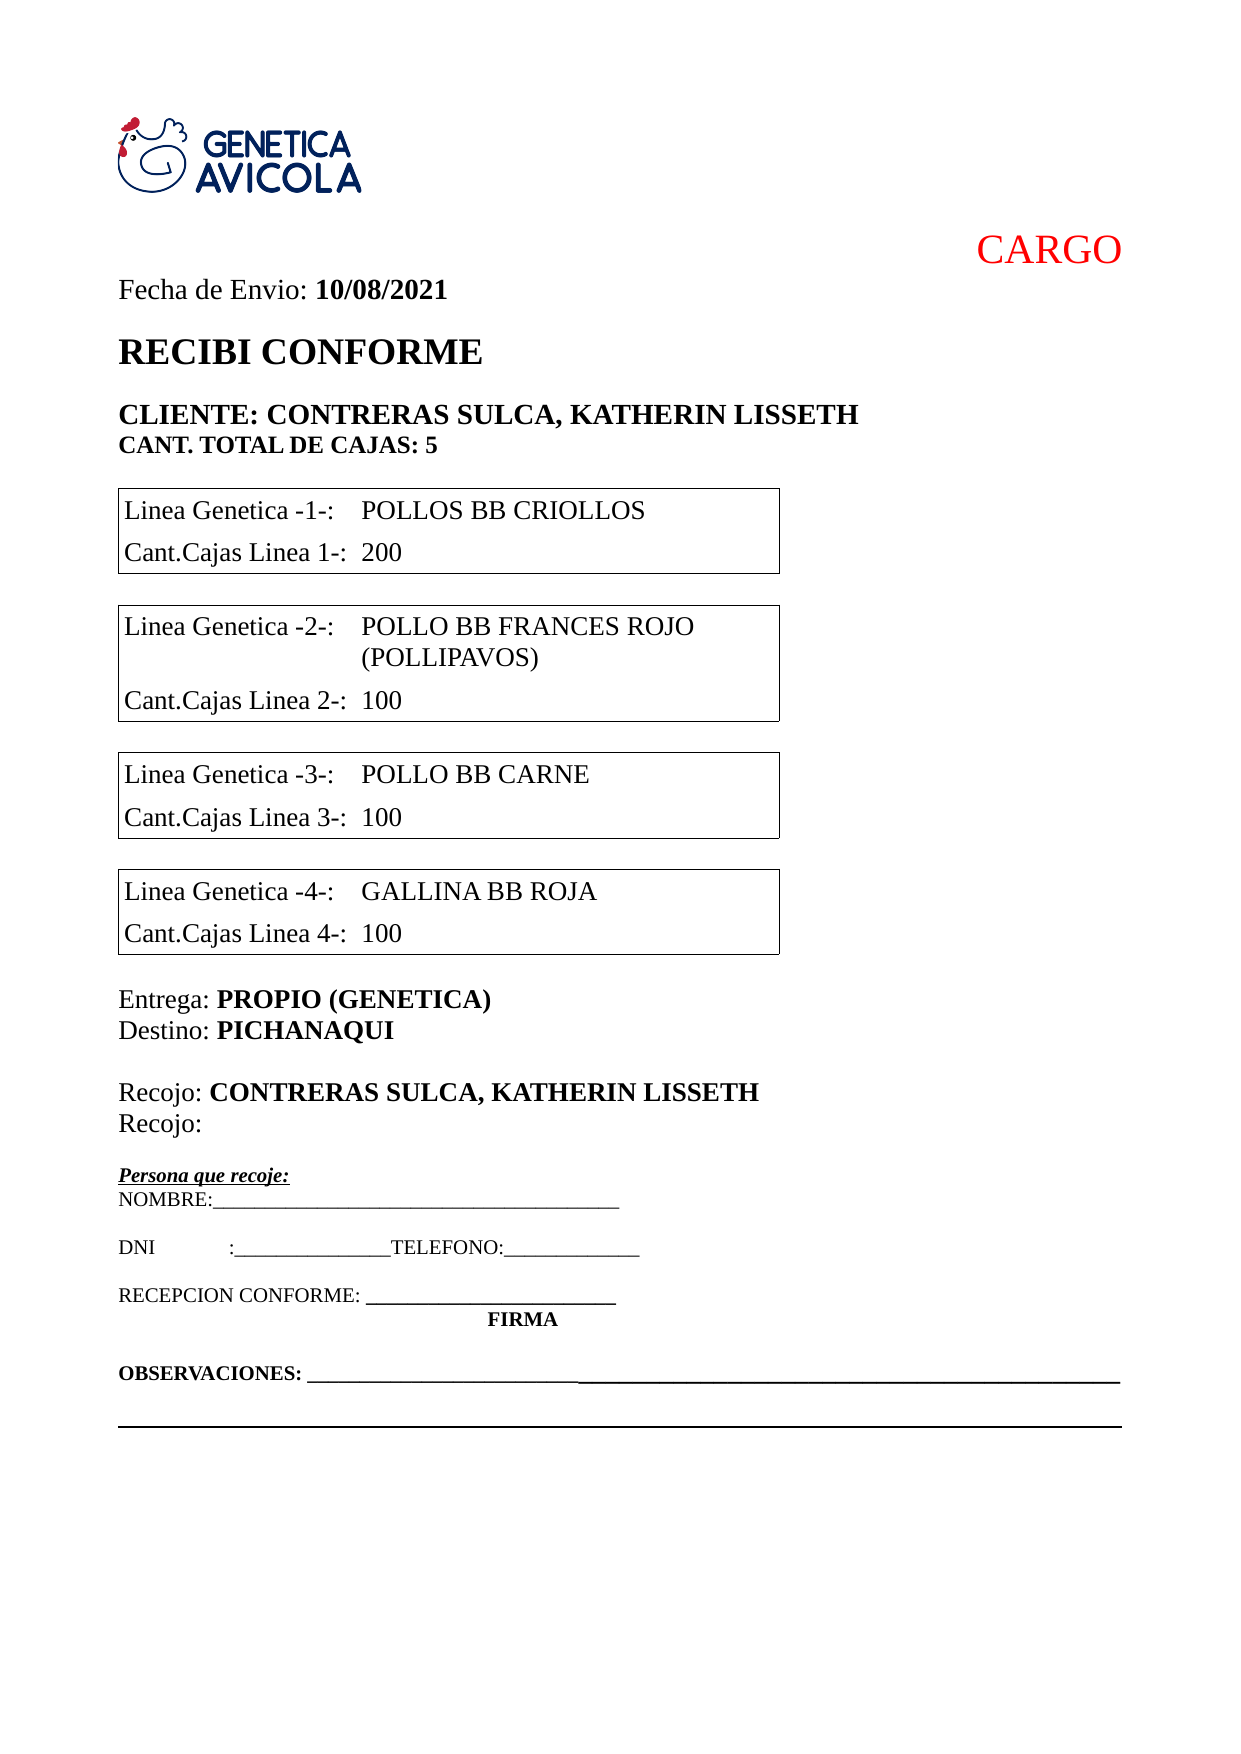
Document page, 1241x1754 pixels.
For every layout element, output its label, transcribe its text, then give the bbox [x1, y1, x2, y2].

text Fecha de Envio: 10/08/2021 [118, 272, 1122, 306]
table_cell Cant.Cajas Linea 2-: [119, 679, 356, 721]
picture [117, 117, 362, 193]
text RECIBI CONFORME [118, 330, 1122, 373]
text FIRMA [118, 1307, 1122, 1331]
table_cell Cant.Cajas Linea 4-: [119, 912, 356, 954]
text CANT. TOTAL DE CAJAS: 5 [118, 431, 1122, 459]
text Recojo: [118, 1108, 1122, 1139]
table_cell GALLINA BB ROJA [356, 870, 779, 912]
table_cell Linea Genetica -2-: [119, 606, 356, 678]
table_cell [118, 722, 356, 752]
table_cell [356, 722, 779, 752]
table_header POLLOS BB CRIOLLOS [356, 489, 779, 531]
table_cell Cant.Cajas Linea 1-: [119, 531, 356, 573]
table_header Linea Genetica -1-: [119, 489, 356, 531]
table_cell [356, 839, 779, 869]
text CARGO [118, 224, 1122, 272]
text Entrega: PROPIO (GENETICA) [118, 983, 1122, 1014]
table_cell 100 [356, 679, 779, 721]
table_cell [118, 574, 356, 604]
text DNI :_______________TELEFONO:_____________ [118, 1235, 1122, 1259]
table_cell 100 [356, 912, 779, 954]
table_cell Linea Genetica -4-: [119, 870, 356, 912]
table_cell 200 [356, 531, 779, 573]
table_cell Cant.Cajas Linea 3-: [119, 795, 356, 838]
text Destino: PICHANAQUI [118, 1014, 1122, 1045]
table_cell Linea Genetica -3-: [119, 753, 356, 795]
table_cell [118, 839, 356, 869]
text RECEPCION CONFORME: ________________________ [118, 1283, 1122, 1307]
table_cell [356, 574, 779, 604]
table_cell POLLO BB CARNE [356, 753, 779, 795]
table_cell 100 [356, 795, 779, 838]
text NOMBRE:_______________________________________ [118, 1187, 1122, 1211]
text OBSERVACIONES: __________________________________________________________________ [118, 1355, 1122, 1386]
table_cell POLLO BB FRANCES ROJO (POLLIPAVOS) [356, 606, 779, 678]
text CLIENTE: CONTRERAS SULCA, KATHERIN LISSETH [118, 397, 1122, 431]
text Persona que recoje: [118, 1163, 1122, 1187]
text Recojo: CONTRERAS SULCA, KATHERIN LISSETH [118, 1076, 1122, 1108]
